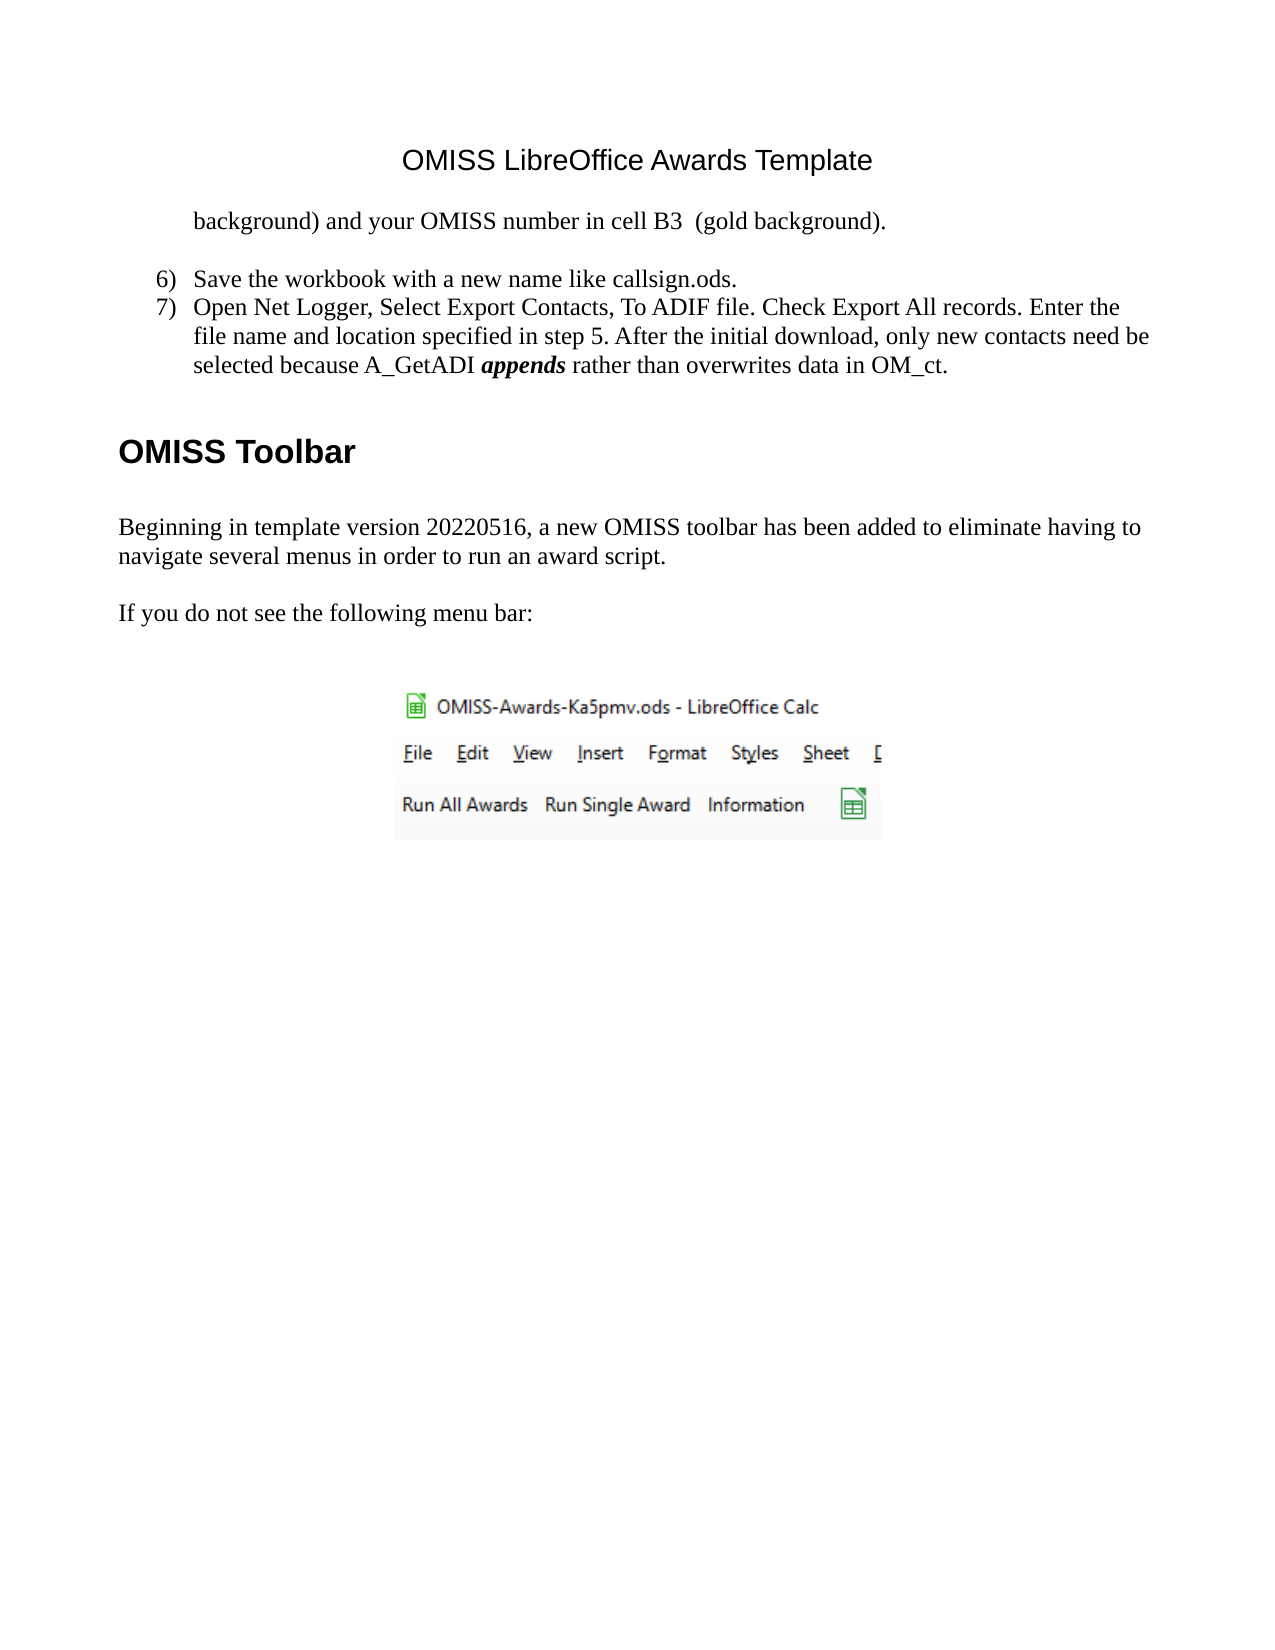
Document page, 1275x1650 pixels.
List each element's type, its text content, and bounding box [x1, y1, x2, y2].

text Beginning in template version 20220516, a new OMISS toolbar has been added to eliminate having to navigate several menus in order to run an award script. [118, 512, 1157, 570]
list Save the workbook with a new name like callsign.ods. [156, 264, 1157, 292]
list Open Net Logger, Select Export Contacts, To ADIF file. Check Export All records. Enter the file name and location specified in step 5. After the initial download, only new contacts need be selected because A_GetADI appends rather than overwrites data in OM_ct. [156, 292, 1157, 407]
picture [393, 684, 882, 840]
list background) and your OMISS number in cell B3 (gold background). [156, 206, 1157, 235]
text If you do not see the following menu bar: [118, 598, 1157, 627]
subtitle OMISS Toolbar [118, 432, 1157, 471]
